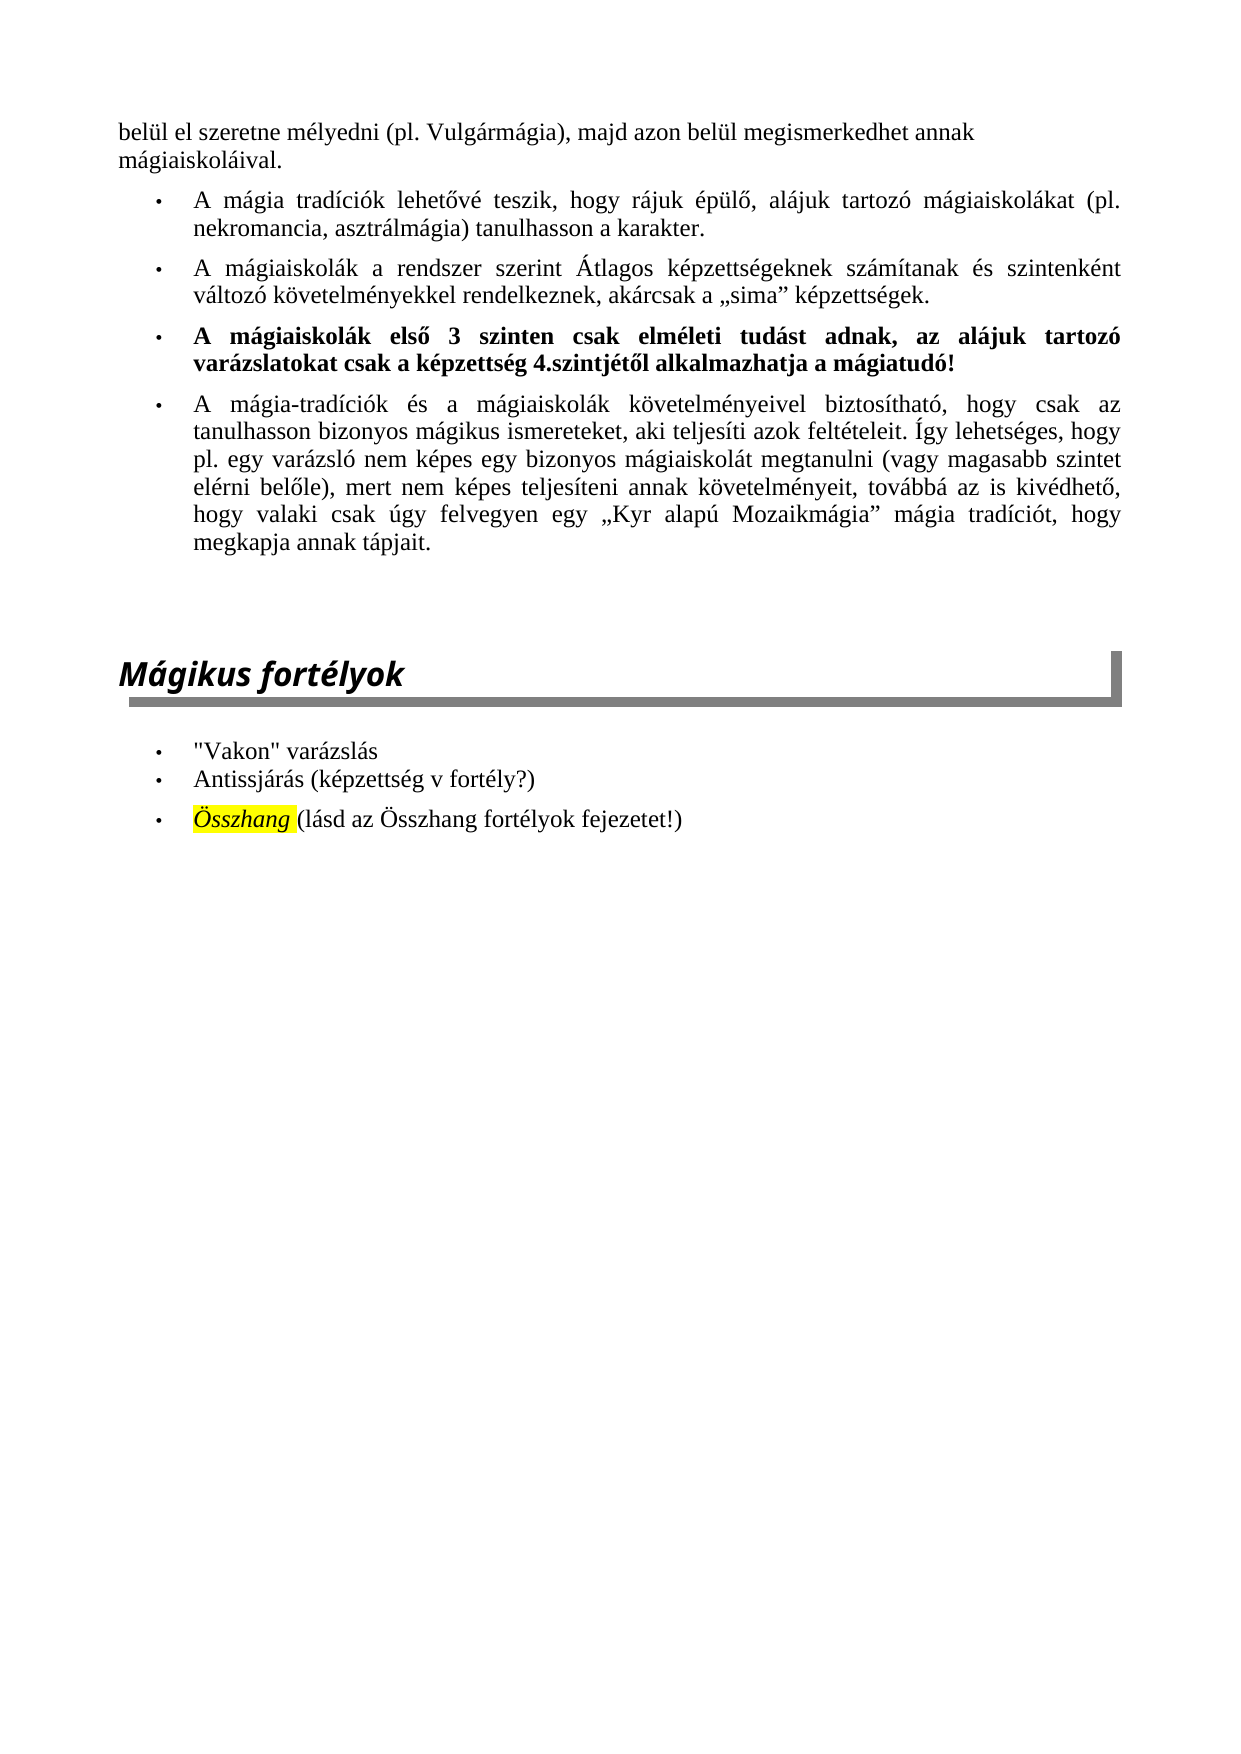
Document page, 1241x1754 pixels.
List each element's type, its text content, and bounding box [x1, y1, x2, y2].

list "Vakon" varázslás [156, 737, 1122, 765]
list Összhang (lásd az Összhang fortélyok fejezetet!) [156, 805, 1122, 833]
list Antissjárás (képzettség v fortély?) [156, 765, 1122, 793]
text belül el szeretne mélyedni (pl. Vulgármágia), majd azon belül megismerkedhet annak mágiaiskoláival. [118, 118, 1122, 173]
list A mágia-tradíciók és a mágiaiskolák követelményeivel biztosítható, hogy csak az tanulhasson bizonyos mágikus ismereteket, aki teljesíti azok feltételeit. Így lehetséges, hogy pl. egy varázsló nem képes egy bizonyos mágiaiskolát megtanulni (vagy magasabb szintet elérni belőle), mert nem képes teljesíteni annak követelményeit, továbbá az is kivédhető, hogy valaki csak úgy felvegyen egy „Kyr alapú Mozaikmágia” mágia tradíciót, hogy megkapja annak tápjait. [156, 390, 1122, 556]
list A mágia tradíciók lehetővé teszik, hogy rájuk épülő, alájuk tartozó mágiaiskolákat (pl. nekromancia, asztrálmágia) tanulhasson a karakter. [156, 186, 1122, 241]
subtitle Mágikus fortélyok [118, 651, 1111, 697]
list A mágiaiskolák első 3 szinten csak elméleti tudást adnak, az alájuk tartozó varázslatokat csak a képzettség 4.szintjétől alkalmazhatja a mágiatudó! [156, 322, 1122, 377]
list A mágiaiskolák a rendszer szerint Átlagos képzettségeknek számítanak és szintenként változó követelményekkel rendelkeznek, akárcsak a „sima” képzettségek. [156, 254, 1122, 309]
